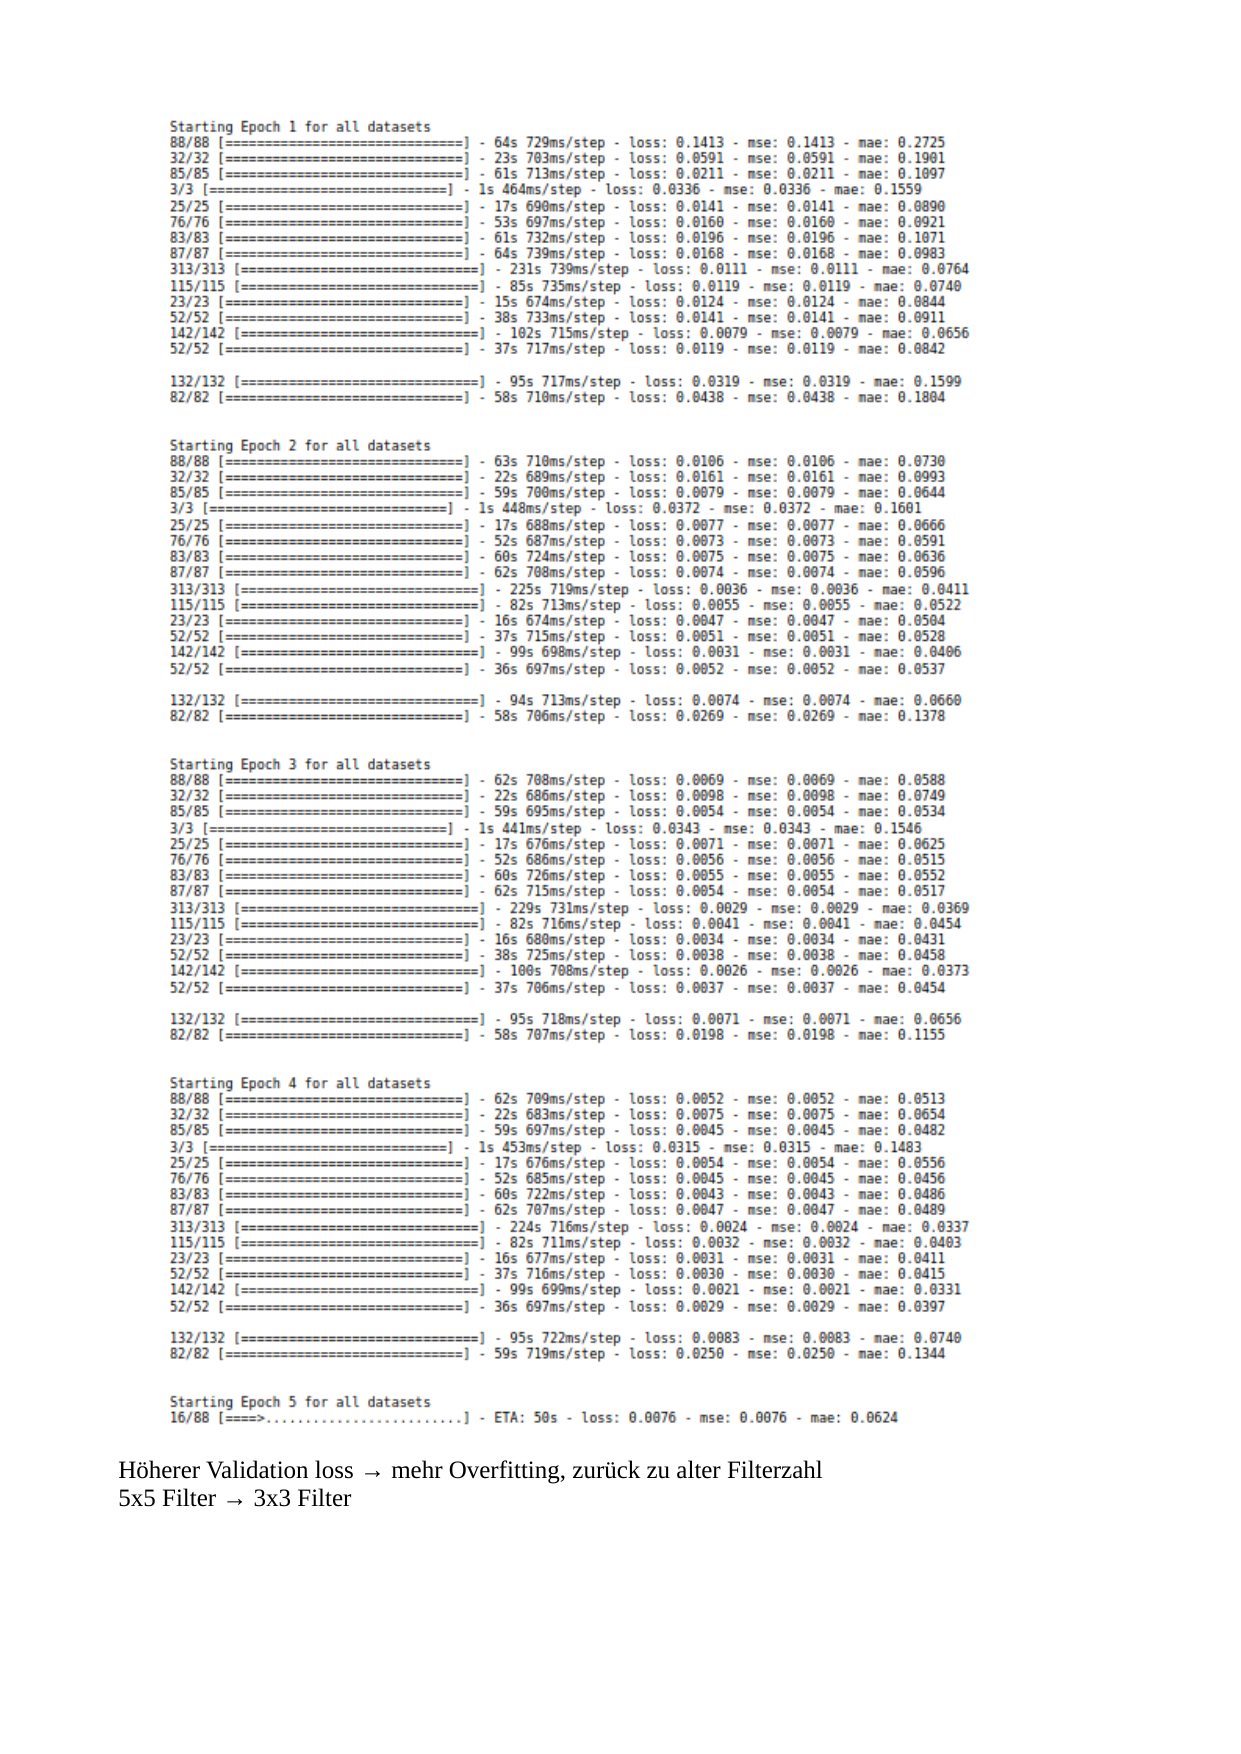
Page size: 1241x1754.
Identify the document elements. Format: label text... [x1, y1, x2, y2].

text Höherer Validation loss → mehr Overfitting, zurück zu alter Filterzahl [118, 1455, 1122, 1483]
picture [170, 118, 1071, 1426]
text 5x5 Filter → 3x3 Filter [118, 1483, 1122, 1512]
